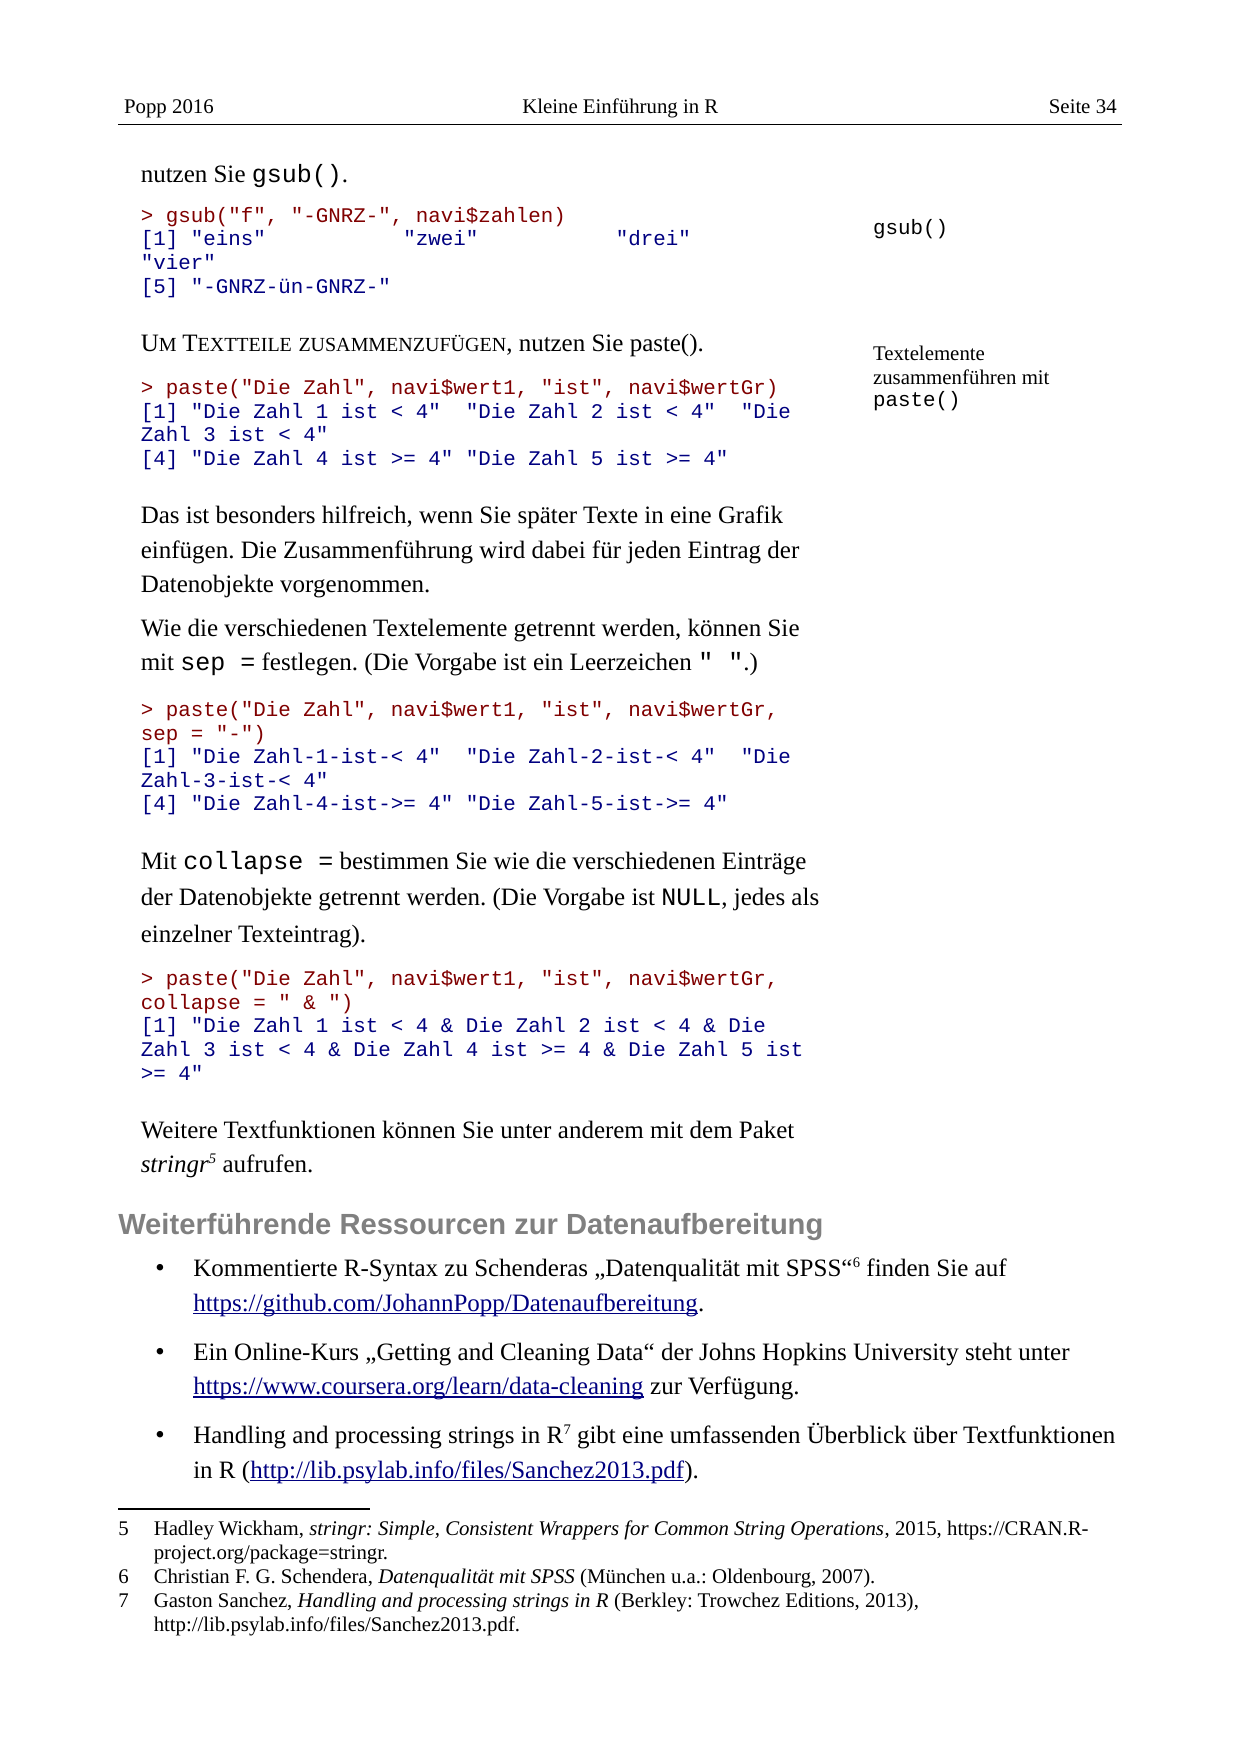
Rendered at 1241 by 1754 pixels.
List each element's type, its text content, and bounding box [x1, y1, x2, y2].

list Gaston Sanchez, Handling and processing strings in R (Berkley: Trowchez Editions, 2013), http://lib.psylab.info/files/Sanchez2013.pdf. [118, 1588, 1122, 1636]
table_cell [855, 613, 1123, 1115]
list Kommentierte R-Syntax zu Schenderas „Datenqualität mit SPSS“ finden Sie auf https://github.com/JohannPopp/Datenaufbereitung. [156, 1253, 1122, 1317]
list Christian F. G. Schendera, Datenqualität mit SPSS (München u.a.: Oldenbourg, 2007). [118, 1564, 1122, 1588]
table_cell Wie die verschiedenen Textelemente getrennt werden, können Sie mit sep = festlegen. (Die Vorgabe ist ein Leerzeichen " ".) > paste("Die Zahl", navi$wert1, "ist", navi$wertGr, sep = "-") [1] "Die Zahl-1-ist-< 4" "Die Zahl-2-ist-< 4" "Die Zahl-3-ist-< 4" [4] "Die Zahl-4-ist->= 4" "Die Zahl-5-ist->= 4" Mit collapse = bestimmen Sie wie die verschiedenen Einträge der Datenobjekte getrennt werden. (Die Vorgabe ist NULL, jedes als einzelner Texteintrag). > paste("Die Zahl", navi$wert1, "ist", navi$wertGr, collapse = " & ") [1] "Die Zahl 1 ist < 4 & Die Zahl 2 ist < 4 & Die Zahl 3 ist < 4 & Die Zahl 4 ist >= 4 & Die Zahl 5 ist >= 4" [141, 613, 855, 1115]
table_cell Weitere Textfunktionen können Sie unter anderem mit dem Paket stringr aufrufen. [141, 1115, 855, 1193]
table_cell Um Textteile zusammenzufügen, nutzen Sie paste(). > paste("Die Zahl", navi$wert1, "ist", navi$wertGr) [1] "Die Zahl 1 ist < 4" "Die Zahl 2 ist < 4" "Die Zahl 3 ist < 4" [4] "Die Zahl 4 ist >= 4" "Die Zahl 5 ist >= 4" Das ist besonders hilfreich, wenn Sie später Texte in eine Grafik einfügen. Die Zusammenführung wird dabei für jeden Eintrag der Datenobjekte vorgenommen. [141, 328, 855, 613]
table_cell Textelemente zusammenführen mit paste() [855, 328, 1123, 613]
table_cell nutzen Sie gsub(). [141, 159, 855, 205]
table_cell > gsub("f", "-GNRZ-", navi$zahlen) [1] "eins" "zwei" "drei" "vier" [5] "-GNRZ-ün-GNRZ-" [141, 205, 855, 328]
list Handling and processing strings in R gibt eine umfassenden Überblick über Textfunktionen in R (http://lib.psylab.info/files/Sanchez2013.pdf). [156, 1421, 1122, 1484]
table_cell gsub() [855, 205, 1123, 328]
subtitle Weiterführende Ressourcen zur Datenaufbereitung [118, 1207, 1122, 1241]
table_cell [855, 1115, 1123, 1193]
table_cell [855, 159, 1123, 205]
list Ein Online-Kurs „Getting and Cleaning Data“ der Johns Hopkins University steht unter https://www.coursera.org/learn/data-cleaning zur Verfügung. [156, 1337, 1122, 1400]
